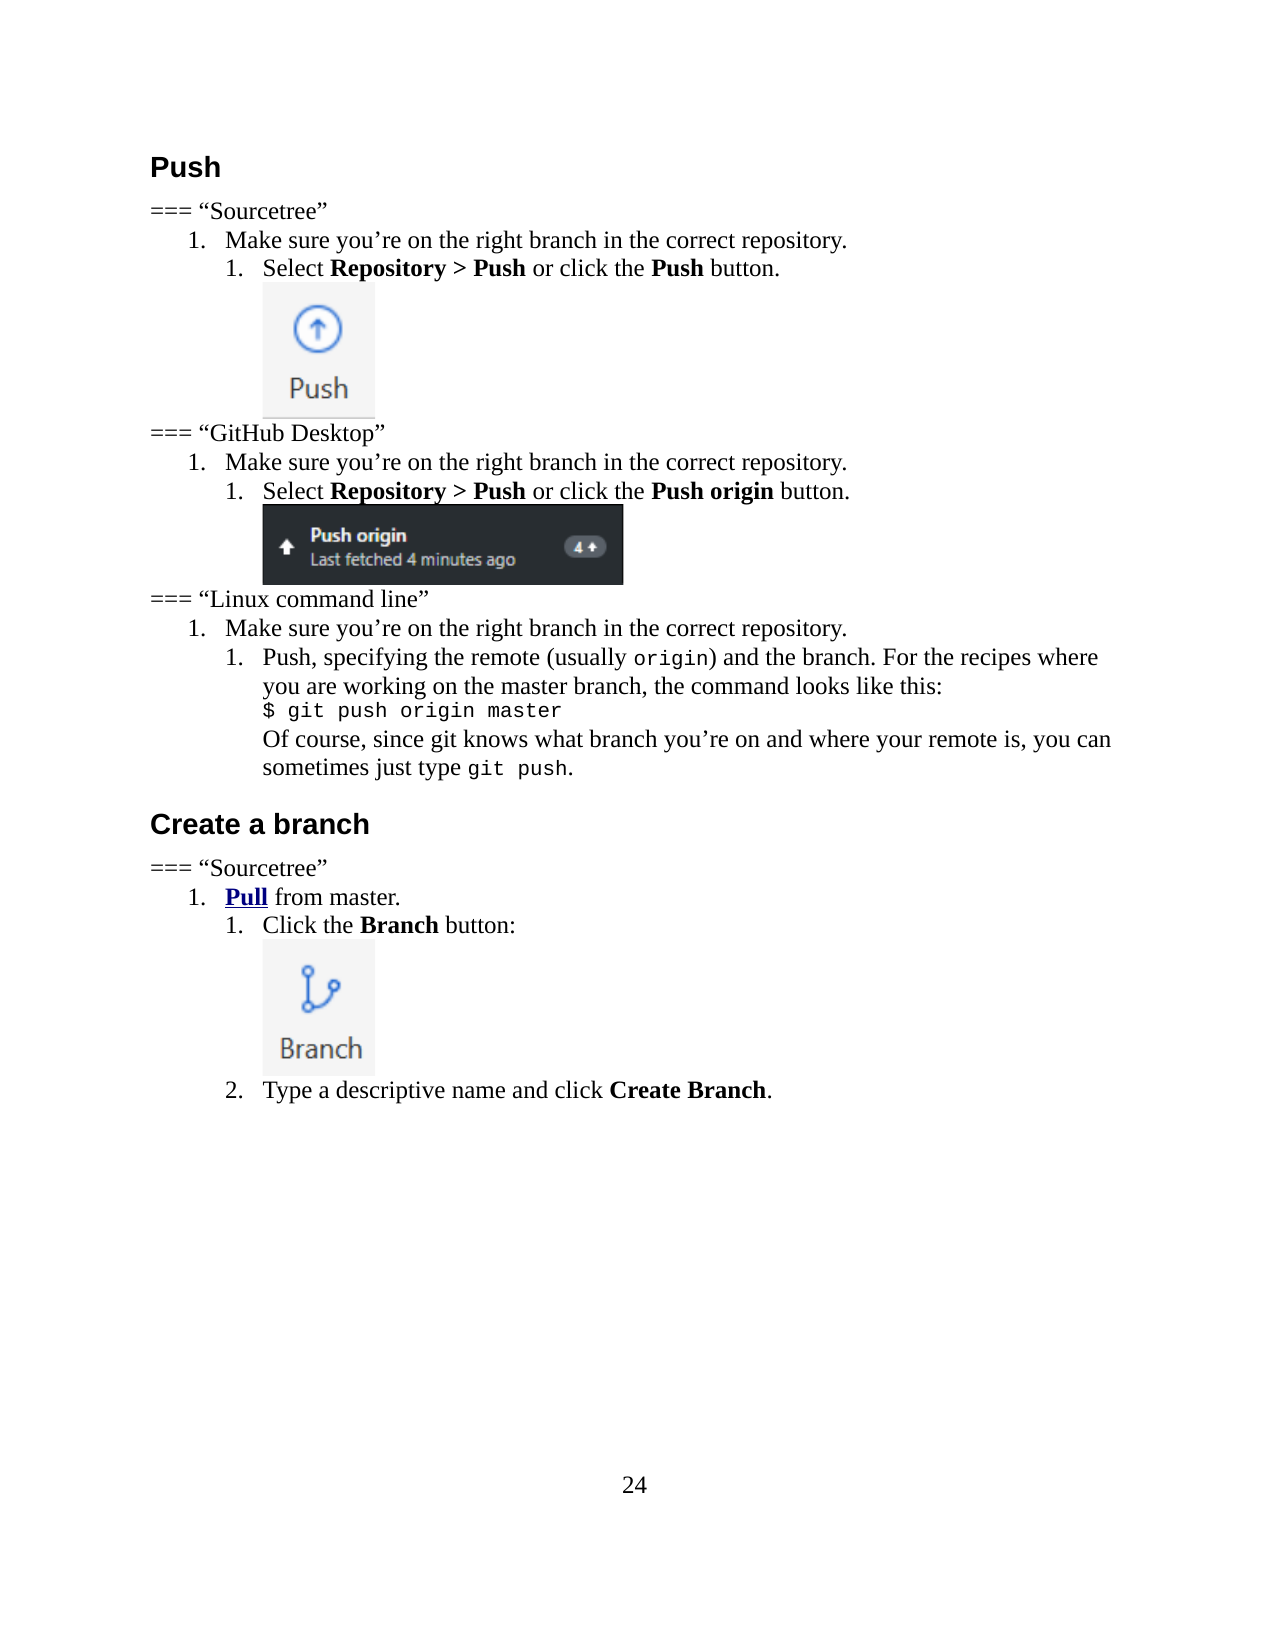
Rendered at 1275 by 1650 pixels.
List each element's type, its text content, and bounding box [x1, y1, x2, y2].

list Click the Branch button: [225, 911, 1125, 1075]
subtitle Push [150, 150, 1125, 183]
list Make sure you’re on the right branch in the correct repository. [187, 225, 1125, 253]
list Of course, since git knows what branch you’re on and where your remote is, you can sometimes just type git push. [225, 724, 1125, 782]
picture [262, 504, 624, 585]
subtitle Create a branch [150, 807, 1125, 841]
list Make sure you’re on the right branch in the correct repository. [187, 447, 1125, 476]
list Select Repository > Push or click the Push origin button. [225, 476, 1125, 584]
picture [262, 939, 375, 1076]
text === “Linux command line” [150, 584, 1125, 613]
text === “GitHub Desktop” [150, 418, 1125, 447]
list $ git push origin master [225, 700, 1125, 724]
text === “Sourcetree” [150, 196, 1125, 225]
list Type a descriptive name and click Create Branch. [225, 1075, 1125, 1104]
list Make sure you’re on the right branch in the correct repository. [187, 613, 1125, 642]
list Push, specifying the remote (usually origin) and the branch. For the recipes where you are working on the master branch, the command looks like this: [225, 642, 1125, 700]
list Pull from master. [187, 882, 1125, 911]
list Select Repository > Push or click the Push button. [225, 253, 1125, 418]
picture [262, 282, 375, 419]
text === “Sourcetree” [150, 853, 1125, 882]
